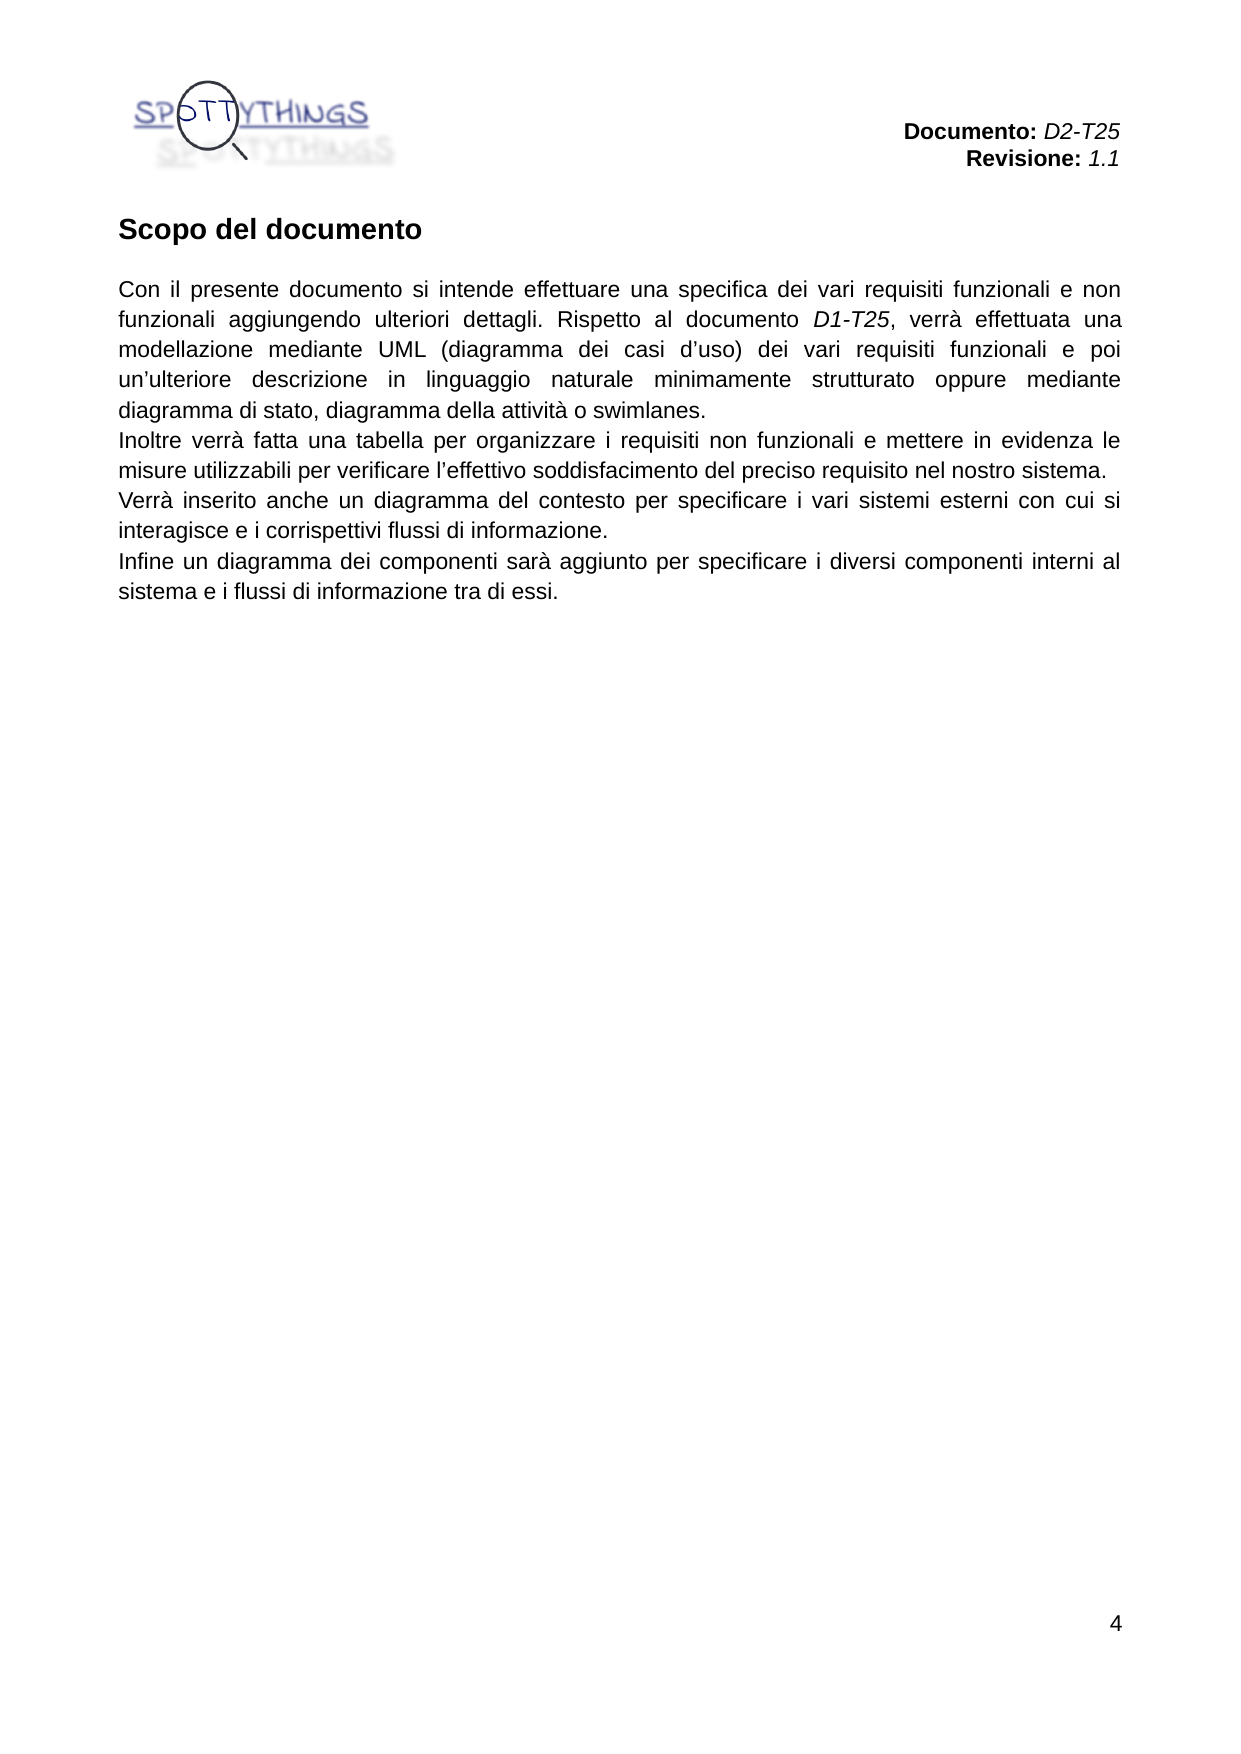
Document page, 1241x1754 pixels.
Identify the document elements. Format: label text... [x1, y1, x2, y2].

text Con il presente documento si intende effettuare una specifica dei vari requisiti funzionali e non funzionali aggiungendo ulteriori dettagli. Rispetto al documento D1-T25, verrà effettuata una modellazione mediante UML (diagramma dei casi d’uso) dei vari requisiti funzionali e poi un’ulteriore descrizione in linguaggio naturale minimamente strutturato oppure mediante diagramma di stato, diagramma della attività o swimlanes. [118, 276, 1122, 423]
text Verrà inserito anche un diagramma del contesto per specificare i vari sistemi esterni con cui si interagisce e i corrispettivi flussi di informazione. [118, 487, 1122, 544]
subtitle Scopo del documento [118, 212, 1122, 246]
text Infine un diagramma dei componenti sarà aggiunto per specificare i diversi componenti interni al sistema e i flussi di informazione tra di essi. [118, 548, 1122, 604]
text Inoltre verrà fatta una tabella per organizzare i requisiti non funzionali e mettere in evidenza le misure utilizzabili per verificare l’effettivo soddisfacimento del preciso requisito nel nostro sistema. [118, 427, 1122, 483]
picture [123, 73, 399, 187]
